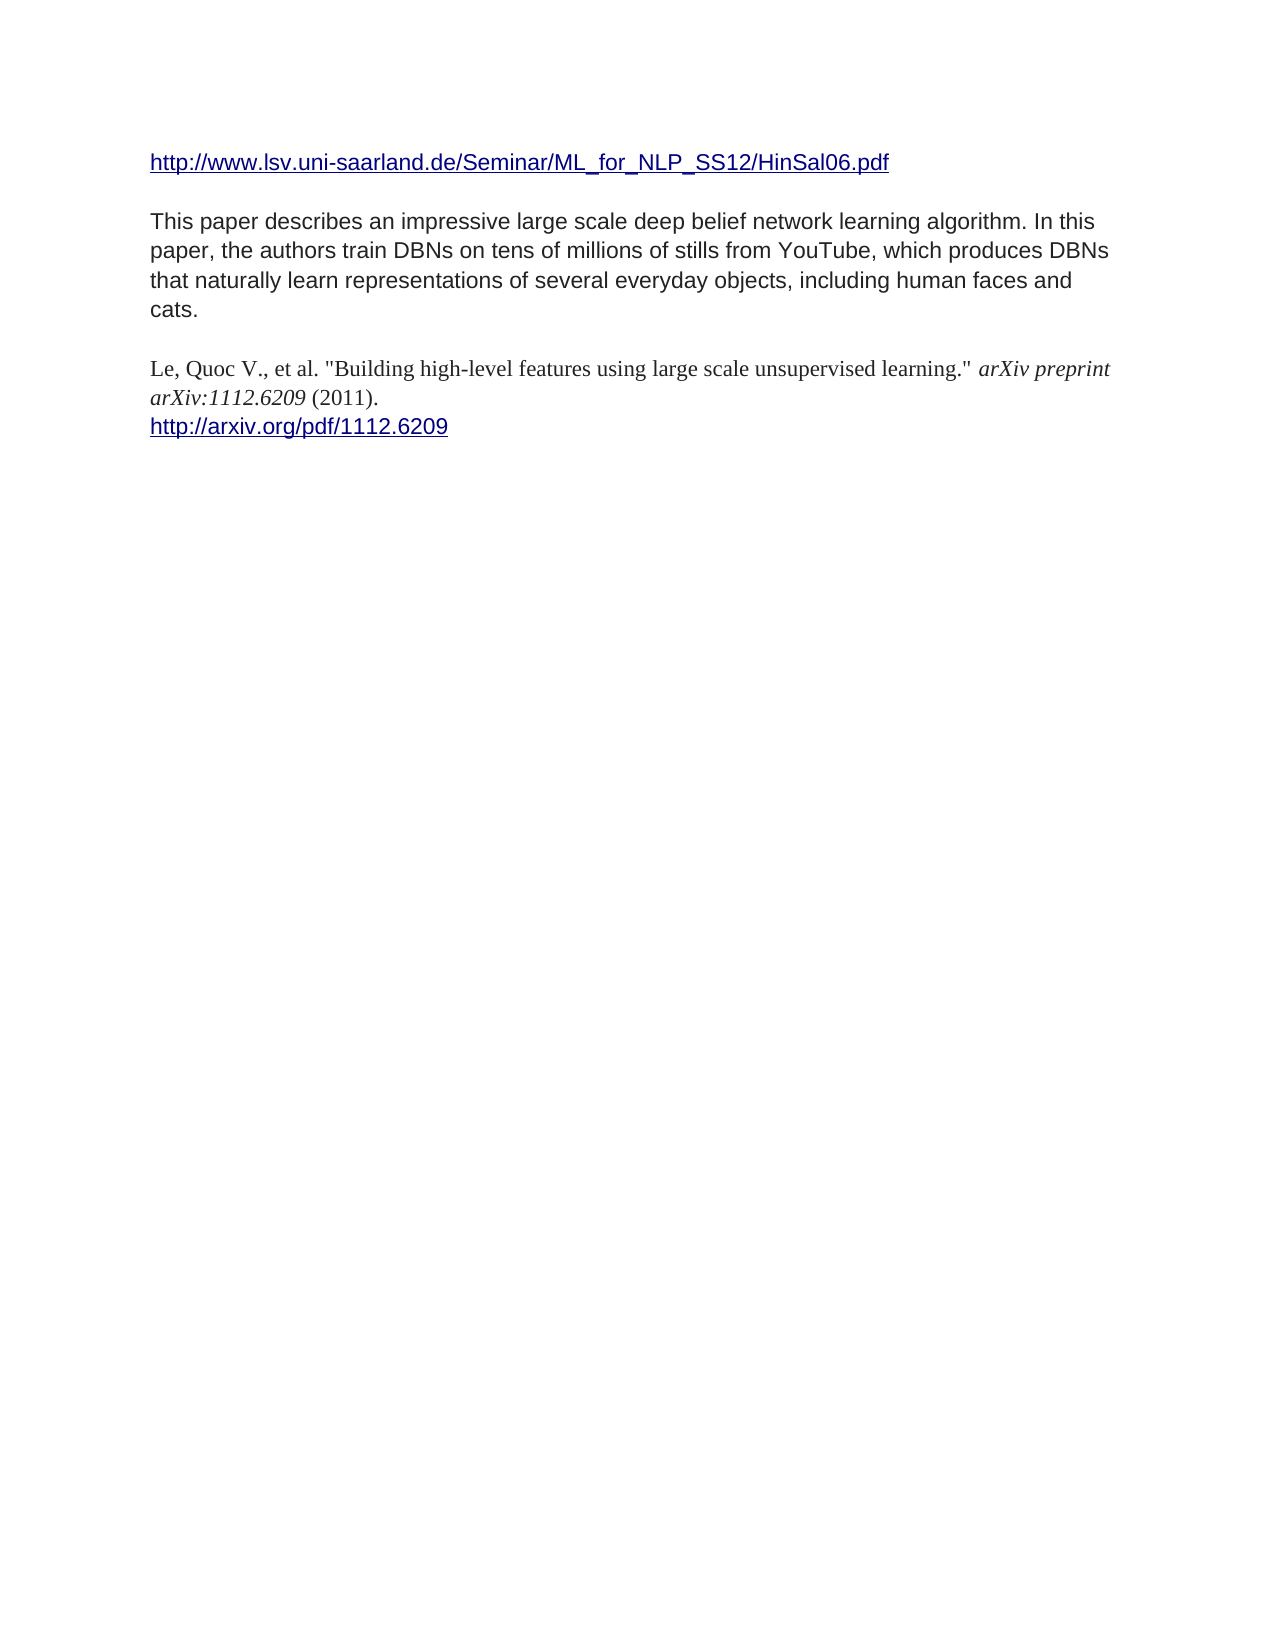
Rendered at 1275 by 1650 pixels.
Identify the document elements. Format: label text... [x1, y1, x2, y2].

text Le, Quoc V., et al. "Building high-level features using large scale unsupervised learning." arXiv preprint arXiv:1112.6209 (2011). [150, 356, 1125, 410]
text This paper describes an impressive large scale deep belief network learning algorithm. In this paper, the authors train DBNs on tens of millions of stills from YouTube, which produces DBNs that naturally learn representations of several everyday objects, including human faces and cats. [150, 209, 1125, 322]
text http://arxiv.org/pdf/1112.6209 [150, 414, 1125, 439]
text http://www.lsv.uni-saarland.de/Seminar/ML_for_NLP_SS12/HinSal06.pdf [150, 150, 1125, 176]
